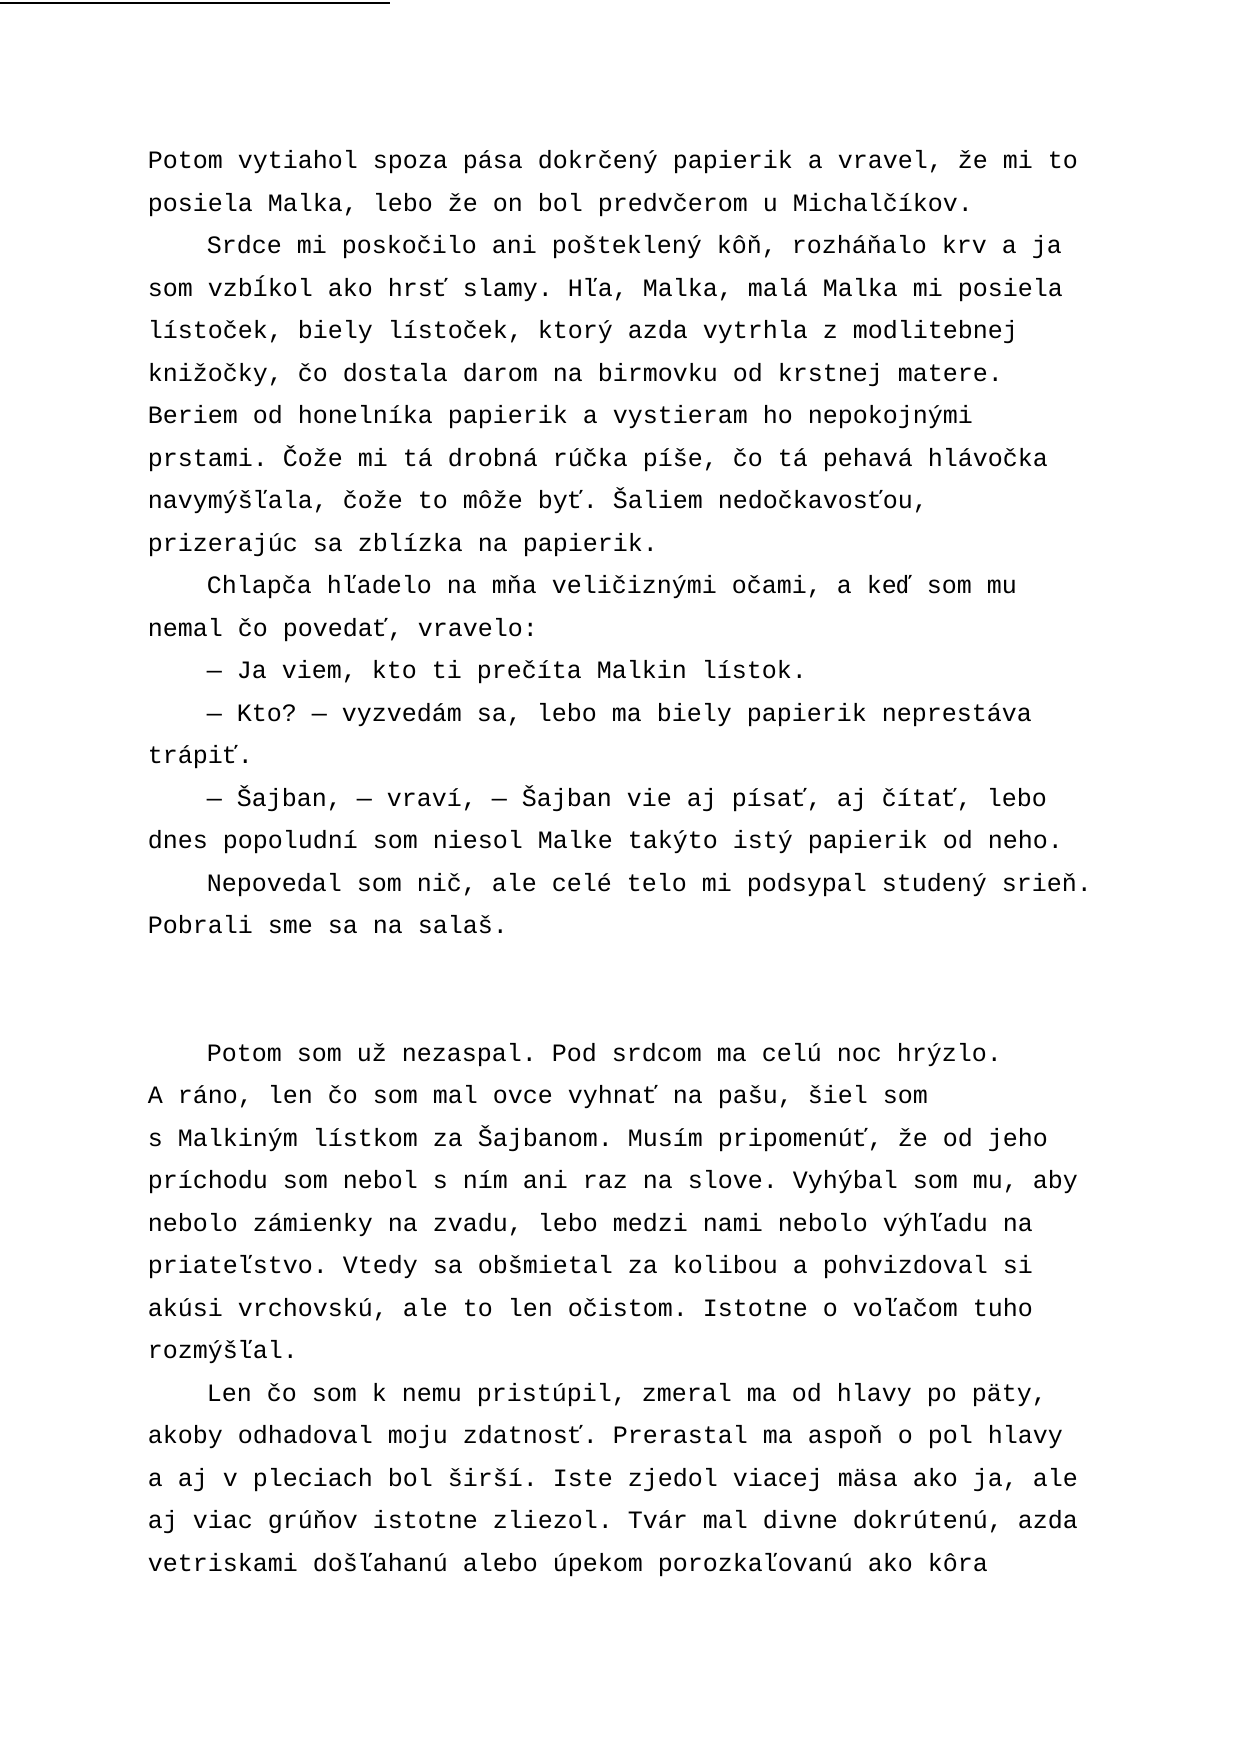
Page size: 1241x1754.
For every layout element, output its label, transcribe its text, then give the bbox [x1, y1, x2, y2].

text — Kto? — vyzvedám sa, lebo ma biely papierik neprestáva trápiť. [148, 700, 1092, 771]
text — Ja viem, kto ti prečíta Malkin lístok. [148, 658, 1092, 686]
text Potom vytiahol spoza pása dokrčený papierik a vravel, že mi to posiela Malka, lebo že on bol predvčerom u Michalčíkov. [148, 148, 1092, 218]
text Srdce mi poskočilo ani pošteklený kôň, rozháňalo krv a ja som vzbĺkol ako hrsť slamy. Hľa, Malka, malá Malka mi posiela lístoček, biely lístoček, ktorý azda vytrhla z modlitebnej knižočky, čo dostala darom na birmovku od krstnej matere. Beriem od honelníka papierik a vystieram ho nepokojnými prstami. Čože mi tá drobná rúčka píše, čo tá pehavá hlávočka navymýšľala, čože to môže byť. Šaliem nedočkavosťou, prizerajúc sa zblízka na papierik. [148, 233, 1092, 558]
text Potom som už nezaspal. Pod srdcom ma celú noc hrýzlo. A ráno, len čo som mal ovce vyhnať na pašu, šiel som s Malkiným lístkom za Šajbanom. Musím pripomenúť, že od jeho príchodu som nebol s ním ani raz na slove. Vyhýbal som mu, aby nebolo zámienky na zvadu, lebo medzi nami nebolo výhľadu na priateľstvo. Vtedy sa obšmietal za kolibou a pohvizdoval si akúsi vrchovskú, ale to len očistom. Istotne o voľačom tuho rozmýšľal. [148, 1040, 1092, 1366]
text — Šajban, — vraví, — Šajban vie aj písať, aj čítať, lebo dnes popoludní som niesol Malke takýto istý papierik od neho. [148, 785, 1092, 856]
text Nepovedal som nič, ale celé telo mi podsypal studený srieň. Pobrali sme sa na salaš. [148, 870, 1092, 941]
text Len čo som k nemu pristúpil, zmeral ma od hlavy po päty, akoby odhadoval moju zdatnosť. Prerastal ma aspoň o pol hlavy a aj v pleciach bol širší. Iste zjedol viacej mäsa ako ja, ale aj viac grúňov istotne zliezol. Tvár mal divne dokrútenú, azda vetriskami došľahanú alebo úpekom porozkaľovanú ako kôra [148, 1380, 1092, 1578]
text Chlapča hľadelo na mňa veličiznými očami, a keď som mu nemal čo povedať, vravelo: [148, 573, 1092, 643]
